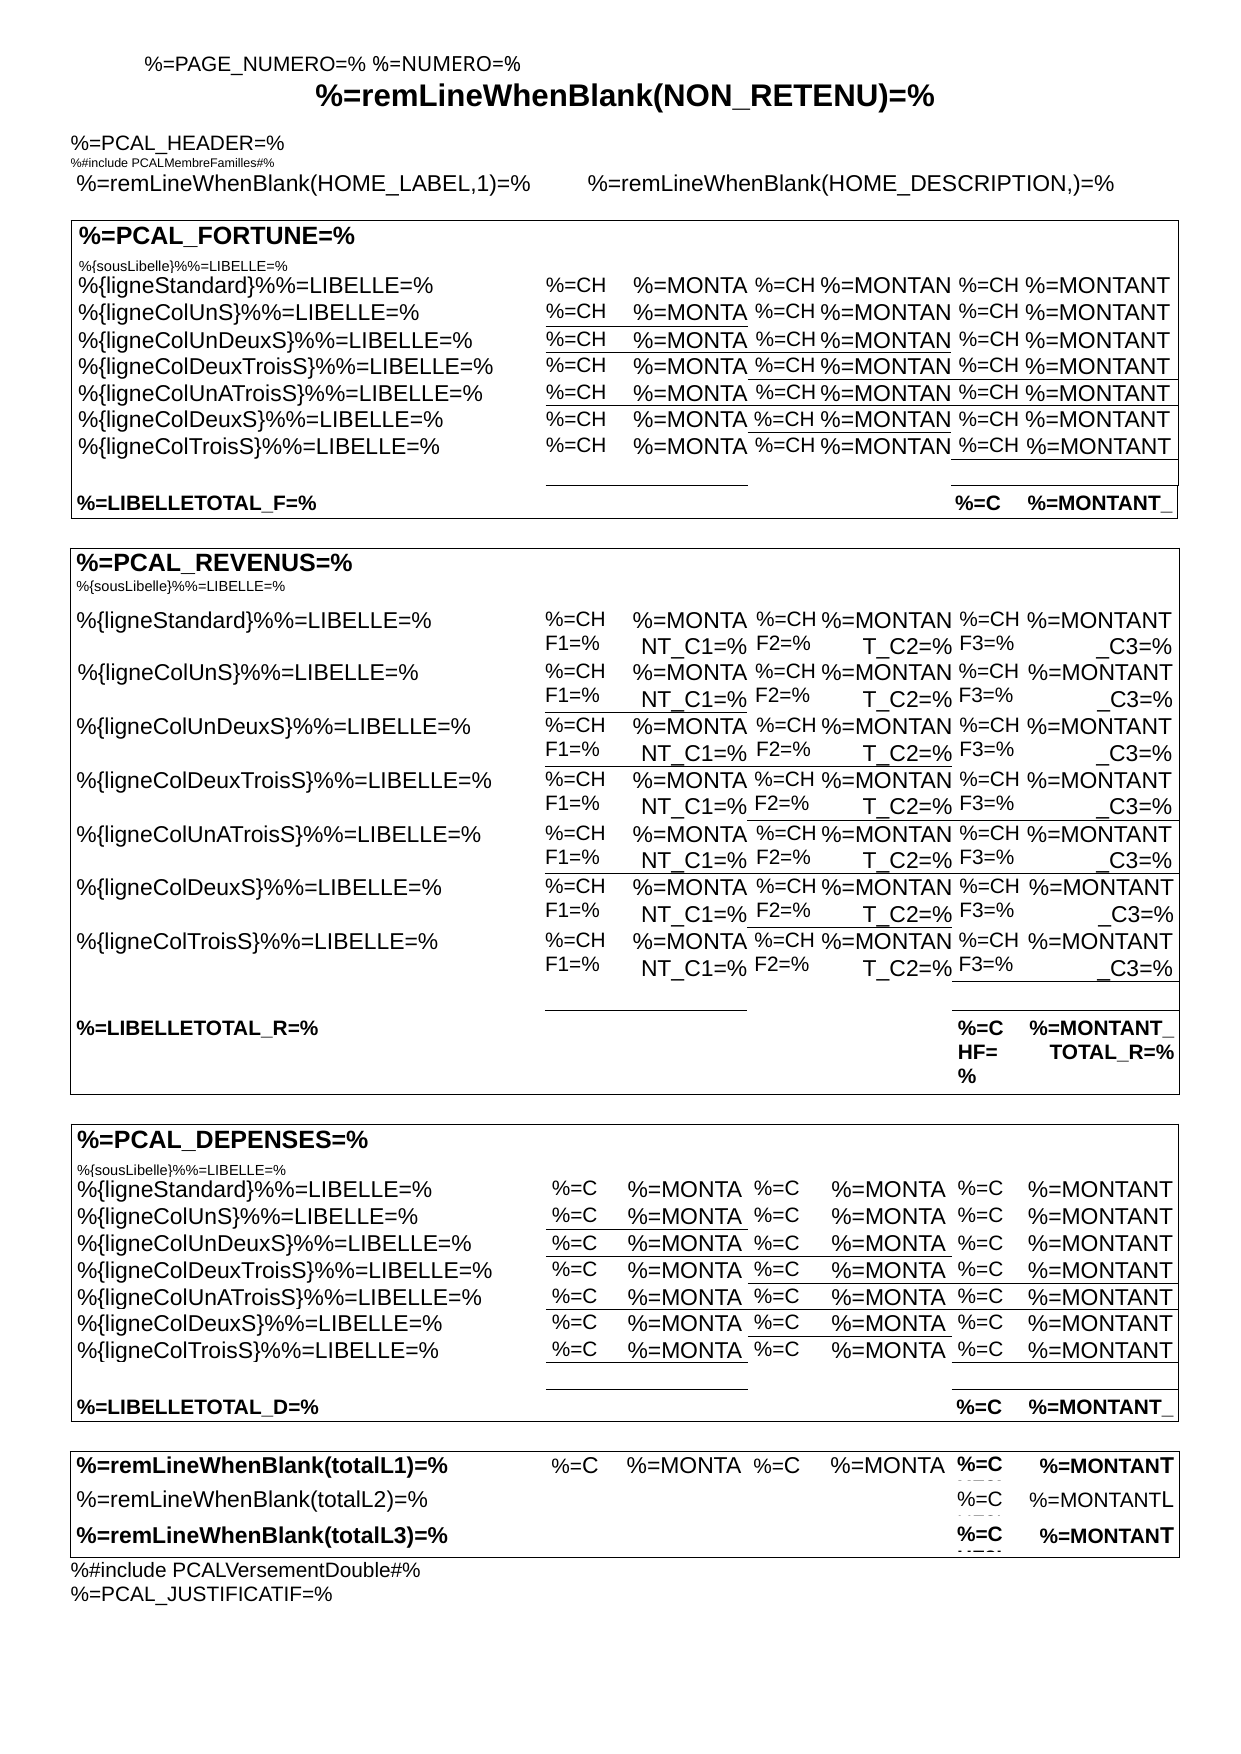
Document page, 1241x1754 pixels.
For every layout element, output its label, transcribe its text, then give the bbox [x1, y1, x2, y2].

table_cell %=CHF1=% [546, 1336, 608, 1362]
table_header [803, 1389, 862, 1421]
table_cell %=remLineWhenBlank(totalL3)=% [71, 1522, 545, 1557]
table_cell [545, 577, 617, 607]
table_cell %=MONTANT_C2=% [818, 353, 951, 379]
table_cell %=MONTANT_C1=% [618, 406, 748, 432]
table_cell %=CHF3=% [952, 1229, 1021, 1256]
table_cell %{ligneColDeuxTroisS}%%=LIBELLE=% [72, 352, 546, 379]
table_cell %=CHF3=% [952, 927, 1021, 981]
table_cell %=CHF3=% [952, 1310, 1021, 1336]
table_cell %=CHF3=% [952, 1284, 1021, 1309]
text %=PCAL_HEADER=% [70, 131, 1180, 155]
table_cell %=CHF1=% [545, 713, 617, 766]
table_cell %{ligneColDeuxTroisS}%%=LIBELLE=% [71, 766, 545, 819]
table_cell %=CHF2=% [748, 433, 818, 458]
table_cell %=MONTANT_C2=% [818, 767, 952, 819]
table_cell %=CHF3=% [952, 1336, 1021, 1362]
table_cell %=MONTANT_C3=% [1021, 1229, 1178, 1256]
table_cell %=CHF2=% [747, 874, 817, 927]
table_cell %=CHF2=% [748, 1229, 818, 1256]
table_cell %{sousLibelle}%%=LIBELLE=% [71, 577, 545, 607]
text %#include PCALMembreFamilles#% [70, 155, 1180, 169]
table_cell %=CHF2=% [748, 353, 818, 379]
table_cell [818, 1522, 951, 1557]
table_cell %=CHF3=% [951, 273, 1020, 299]
table_cell %=remLineWhenBlank(totalL2)=% [71, 1486, 951, 1522]
table_cell %=MONTANT_C3=% [1020, 406, 1178, 432]
text %=PCAL_JUSTIFICATIF=% [70, 1582, 1180, 1606]
table_cell %{ligneColDeuxS}%%=LIBELLE=% [72, 405, 546, 432]
table_cell [618, 258, 748, 272]
table_cell [818, 981, 952, 1010]
table_cell %=MONTANT_C3=% [1020, 432, 1178, 458]
table_header %=MONTANT_TOTAL_D=% [1014, 1390, 1178, 1421]
table_header %=CHF3L1=% [951, 1452, 1021, 1486]
table_cell %=CHF1=% [545, 767, 617, 819]
table_cell [747, 577, 817, 607]
table_cell %=CHF1=% [546, 1310, 608, 1336]
table_cell %=MONTANT_C2=% [818, 299, 951, 326]
table_cell [819, 1362, 952, 1389]
table_cell %=CHF3=% [952, 1203, 1021, 1229]
table_cell %{ligneColTroisS}%%=LIBELLE=% [72, 432, 546, 458]
table_cell %=MONTANT_C2=% [818, 874, 952, 927]
table_cell %=MONTANT_C3=% [1021, 659, 1179, 712]
table_cell %{ligneColUnATroisS}%%=LIBELLE=% [72, 379, 546, 405]
table_cell %=CHF3=% [952, 874, 1021, 927]
table_cell %=MONTANT_C2=% [819, 1229, 952, 1256]
table_cell %=CHF2=% [748, 273, 818, 299]
table_cell %=MONTANT_C1=% [618, 353, 748, 379]
table_cell %=MONTANTL3_C3=% [1021, 1522, 1179, 1557]
table_cell %=MONTANT_C2=% [818, 380, 951, 405]
table_cell [617, 981, 747, 1010]
text %=PAGE_NUMERO=% %=NUMERO=% [70, 25, 1180, 77]
table_cell [617, 577, 747, 607]
table_cell %=MONTANT_C1=% [608, 1203, 748, 1229]
table_cell [72, 1362, 546, 1389]
table_cell %=MONTANT_C3=% [1020, 352, 1178, 379]
table_header %=CHF2L1=% [747, 1452, 818, 1486]
table_cell %=MONTANT_C1=% [618, 379, 748, 405]
table_cell %{ligneColUnATroisS}%%=LIBELLE=% [71, 820, 545, 873]
table_cell %=MONTANT_C1=% [608, 1283, 748, 1309]
table_cell %=MONTANT_C3=% [1021, 712, 1179, 766]
table_cell [608, 1363, 748, 1389]
table_cell %{ligneColTroisS}%%=LIBELLE=% [72, 1336, 546, 1362]
table_cell %=CHF1=% [546, 273, 618, 299]
table_cell %=MONTANT_C3=% [1021, 1336, 1178, 1362]
table_cell %=CHF1=% [546, 406, 618, 432]
table_cell %=CHF2=% [747, 767, 817, 819]
table_cell %=CHF2=% [747, 928, 817, 981]
table_header %=MONTANTL1_C2=% [818, 1452, 951, 1486]
table_header %=MONTANTL1_C1=% [618, 1452, 747, 1486]
table_cell %=MONTANT_C3=% [1021, 821, 1179, 873]
table_cell [72, 459, 546, 485]
table_header [696, 1010, 788, 1094]
table_cell %=MONTANT_C1=% [617, 927, 747, 981]
table_cell %=MONTANT_C1=% [618, 327, 748, 352]
table_cell %=MONTANT_C2=% [819, 1337, 952, 1362]
table_cell %=CHF1=% [545, 927, 617, 981]
table_cell [545, 1522, 618, 1557]
table_cell %{ligneColUnS}%%=LIBELLE=% [71, 659, 545, 712]
table_cell [747, 981, 817, 1010]
table_header [788, 1010, 868, 1094]
table_cell %=MONTANT_C1=% [608, 1176, 748, 1203]
table_cell %=MONTANT_C2=% [818, 406, 951, 432]
table_cell %=MONTANT_C2=% [818, 712, 952, 766]
table_cell %=CHF1=% [546, 379, 618, 405]
table_cell %=MONTANT_C2=% [818, 928, 952, 981]
table_cell %=MONTANT_C3=% [1021, 1284, 1178, 1309]
table_cell %=MONTANT_C2=% [818, 326, 951, 352]
table_cell %=MONTANT_C3=% [1020, 299, 1178, 326]
table_cell %=CHF2=% [748, 1176, 818, 1203]
table_cell [618, 459, 748, 485]
table_header %=LIBELLETOTAL_R=% [71, 1010, 546, 1094]
table_cell %=MONTANT_C3=% [1021, 1256, 1178, 1282]
table_cell %=MONTANT_C1=% [608, 1310, 748, 1336]
table_cell %=MONTANT_C1=% [617, 767, 747, 819]
table_cell %=CHF1=% [545, 874, 617, 927]
table_cell %=CHF3=% [952, 1176, 1021, 1203]
table_cell %=CHF3=% [951, 406, 1020, 432]
table_cell %=CHF1=% [546, 1230, 608, 1256]
table_cell %=CHF1=% [546, 353, 618, 379]
table_cell %=MONTANT_C2=% [818, 433, 951, 458]
table_cell %=CHF2=% [747, 821, 817, 873]
table_cell %=MONTANT_C1=% [617, 874, 747, 927]
table_cell %=MONTANT_C2=% [818, 273, 951, 299]
table_cell %=CHF2=% [747, 712, 817, 766]
table_cell %=CHF3=% [952, 659, 1021, 712]
table_cell %=CHF1=% [546, 1176, 608, 1203]
table_cell [545, 981, 617, 1010]
table_header %=PCAL_DEPENSES=% [72, 1125, 1178, 1161]
table_cell [1021, 982, 1179, 1010]
table_cell %=CHF2=% [748, 1284, 818, 1309]
table_cell [71, 981, 545, 1010]
table_cell %=MONTANT_C1=% [608, 1257, 748, 1282]
table_cell %=MONTANT_C1=% [618, 273, 748, 299]
table_cell %=CHF3=% [951, 380, 1020, 405]
table_cell %=CHF1=% [546, 432, 618, 458]
table_header %=CHF=% [952, 1011, 1015, 1094]
text %#include PCALVersementDouble#% [70, 1558, 1180, 1582]
table_cell %=MONTANT_C2=% [819, 1176, 952, 1203]
table_cell %=CHF2=% [748, 326, 818, 352]
table_cell %{ligneColUnS}%%=LIBELLE=% [72, 1203, 546, 1229]
table_cell [618, 1522, 747, 1557]
table_cell %=MONTANT_C1=% [617, 820, 747, 873]
table_cell [951, 258, 1020, 272]
table_header %=CHF1L1=% [545, 1452, 618, 1486]
table_cell %=MONTANT_C2=% [819, 1310, 952, 1336]
table_cell %{ligneColUnDeuxS}%%=LIBELLE=% [72, 1229, 546, 1256]
table_cell [1020, 460, 1178, 485]
table_cell %=MONTANTL2_C3=% [1021, 1486, 1179, 1522]
table_cell %=CHF2=% [748, 1310, 818, 1336]
table_header %=PCAL_FORTUNE=% [72, 221, 1178, 258]
table_cell [1020, 258, 1178, 272]
table_cell %=MONTANT_C3=% [1020, 380, 1178, 405]
table_cell [546, 459, 618, 485]
table_cell [952, 1363, 1021, 1389]
table_cell [951, 460, 1020, 485]
text %=remLineWhenBlank(NON_RETENU)=% [70, 77, 1180, 113]
table_cell %=MONTANT_C2=% [819, 1257, 952, 1282]
text %=remLineWhenBlank(HOME_LABEL,1)=% %=remLineWhenBlank(HOME_DESCRIPTION,)=% [70, 169, 1180, 196]
table_cell %=CHF2=% [748, 380, 818, 405]
table_cell %=CHF2=% [748, 299, 818, 326]
table_cell %=MONTANT_C3=% [1021, 766, 1179, 819]
table_cell [1021, 577, 1179, 607]
table_cell %=MONTANT_C1=% [608, 1336, 748, 1362]
table_cell [747, 1522, 818, 1557]
table_cell %=MONTANT_C3=% [1021, 927, 1179, 981]
table_cell [546, 1363, 608, 1389]
table_cell %=CHF1=% [546, 1203, 608, 1229]
table_cell %=MONTANT_C3=% [1021, 607, 1179, 659]
table_header [787, 485, 867, 518]
table_cell %=CHF1=% [546, 327, 618, 352]
table_cell %{ligneColDeuxS}%%=LIBELLE=% [71, 873, 545, 927]
table_cell [748, 1362, 818, 1389]
table_header %=LIBELLETOTAL_F=% [72, 485, 545, 518]
table_cell %=CHF3L2=% [951, 1486, 1021, 1522]
table_cell %=MONTANT_C1=% [618, 432, 748, 458]
table_cell %{sousLibelle}%%=LIBELLE=% [72, 1161, 1178, 1176]
table_cell %=MONTANT_C2=% [818, 607, 952, 659]
table_cell %=CHF1=% [546, 1283, 608, 1309]
table_cell %=CHF1=% [545, 820, 617, 873]
table_header [867, 485, 955, 518]
table_header %=remLineWhenBlank(totalL1)=% [71, 1452, 545, 1486]
table_cell %=CHF2=% [748, 1337, 818, 1362]
table_cell %{ligneColDeuxS}%%=LIBELLE=% [72, 1309, 546, 1336]
table_cell %=MONTANT_C2=% [819, 1284, 952, 1309]
table_cell %=MONTANT_C2=% [819, 1203, 952, 1229]
table_cell %=CHF3=% [952, 766, 1021, 819]
table_cell %=MONTANT_C3=% [1020, 273, 1178, 299]
table_header %=CHF=% [951, 1390, 1014, 1421]
table_cell %=MONTANT_C3=% [1020, 326, 1178, 352]
table_cell %=MONTANT_C2=% [818, 659, 952, 712]
table_header %=MONTANTL1_C3=% [1021, 1452, 1179, 1486]
table_cell %=MONTANT_C1=% [618, 299, 748, 326]
table_cell %=MONTANT_C1=% [617, 713, 747, 766]
table_cell [818, 459, 951, 485]
table_cell %=CHF3=% [951, 352, 1020, 379]
table_cell %{sousLibelle}%%=LIBELLE=% [72, 258, 546, 272]
table_header [862, 1389, 951, 1421]
table_header [729, 1389, 803, 1421]
table_cell %=CHF3=% [952, 607, 1021, 659]
table_header %=CHF=% [955, 486, 1017, 518]
table_cell %=MONTANT_C1=% [617, 659, 747, 712]
table_cell %=MONTANT_C3=% [1021, 1203, 1178, 1229]
table_cell %=CHF1=% [545, 659, 617, 712]
table_cell %{ligneStandard}%%=LIBELLE=% [72, 1176, 546, 1203]
table_cell %=MONTANT_C3=% [1021, 874, 1179, 927]
table_cell [818, 258, 951, 272]
table_cell %{ligneColUnDeuxS}%%=LIBELLE=% [72, 326, 546, 352]
table_cell %=CHF2=% [748, 1203, 818, 1229]
table_header [868, 1010, 952, 1094]
table_header %=PCAL_REVENUS=% [71, 549, 1179, 577]
table_cell %=CHF3=% [951, 326, 1020, 352]
table_cell %=CHF2=% [748, 1257, 818, 1282]
table_cell %{ligneColTroisS}%%=LIBELLE=% [71, 927, 545, 981]
table_cell %=MONTANT_C2=% [818, 821, 952, 873]
table_header %=MONTANT_TOTAL_F=% [1017, 486, 1177, 518]
table_cell %=CHF1=% [546, 299, 618, 326]
table_cell [748, 459, 818, 485]
table_cell %=CHF3=% [951, 432, 1020, 458]
table_cell [1021, 1363, 1178, 1389]
table_cell %=CHF3=% [952, 712, 1021, 766]
table_header %=LIBELLETOTAL_D=% [72, 1389, 546, 1421]
table_header [546, 1011, 696, 1094]
table_cell %=CHF2=% [747, 607, 817, 659]
table_cell %{ligneStandard}%%=LIBELLE=% [72, 273, 546, 299]
table_cell %=CHF2=% [748, 406, 818, 432]
table_cell %=CHF1=% [545, 607, 617, 659]
table_cell [748, 258, 818, 272]
table_cell %=MONTANT_C1=% [617, 607, 747, 659]
table_cell [952, 982, 1021, 1010]
table_header %=MONTANT_TOTAL_R=% [1015, 1011, 1179, 1094]
table_cell %=CHF3L3=% [951, 1522, 1021, 1557]
table_cell %=CHF3=% [951, 299, 1020, 326]
table_header [696, 485, 787, 518]
table_cell %=MONTANT_C3=% [1021, 1176, 1178, 1203]
table_cell %=MONTANT_C3=% [1021, 1310, 1178, 1336]
table_cell %=CHF3=% [952, 821, 1021, 873]
table_cell [952, 577, 1021, 607]
table_header [545, 486, 696, 518]
table_cell %=CHF3=% [952, 1256, 1021, 1282]
table_cell %{ligneColUnDeuxS}%%=LIBELLE=% [71, 712, 545, 766]
table_cell %=MONTANT_C1=% [608, 1230, 748, 1256]
table_cell [546, 258, 618, 272]
table_cell [818, 577, 952, 607]
table_header [546, 1390, 729, 1421]
table_cell %{ligneColUnATroisS}%%=LIBELLE=% [72, 1283, 546, 1309]
table_cell %{ligneColDeuxTroisS}%%=LIBELLE=% [72, 1256, 546, 1282]
table_cell %=CHF2=% [747, 659, 817, 712]
table_cell %{ligneColUnS}%%=LIBELLE=% [72, 299, 546, 326]
table_cell %=CHF1=% [546, 1257, 608, 1282]
table_cell %{ligneStandard}%%=LIBELLE=% [71, 607, 545, 659]
